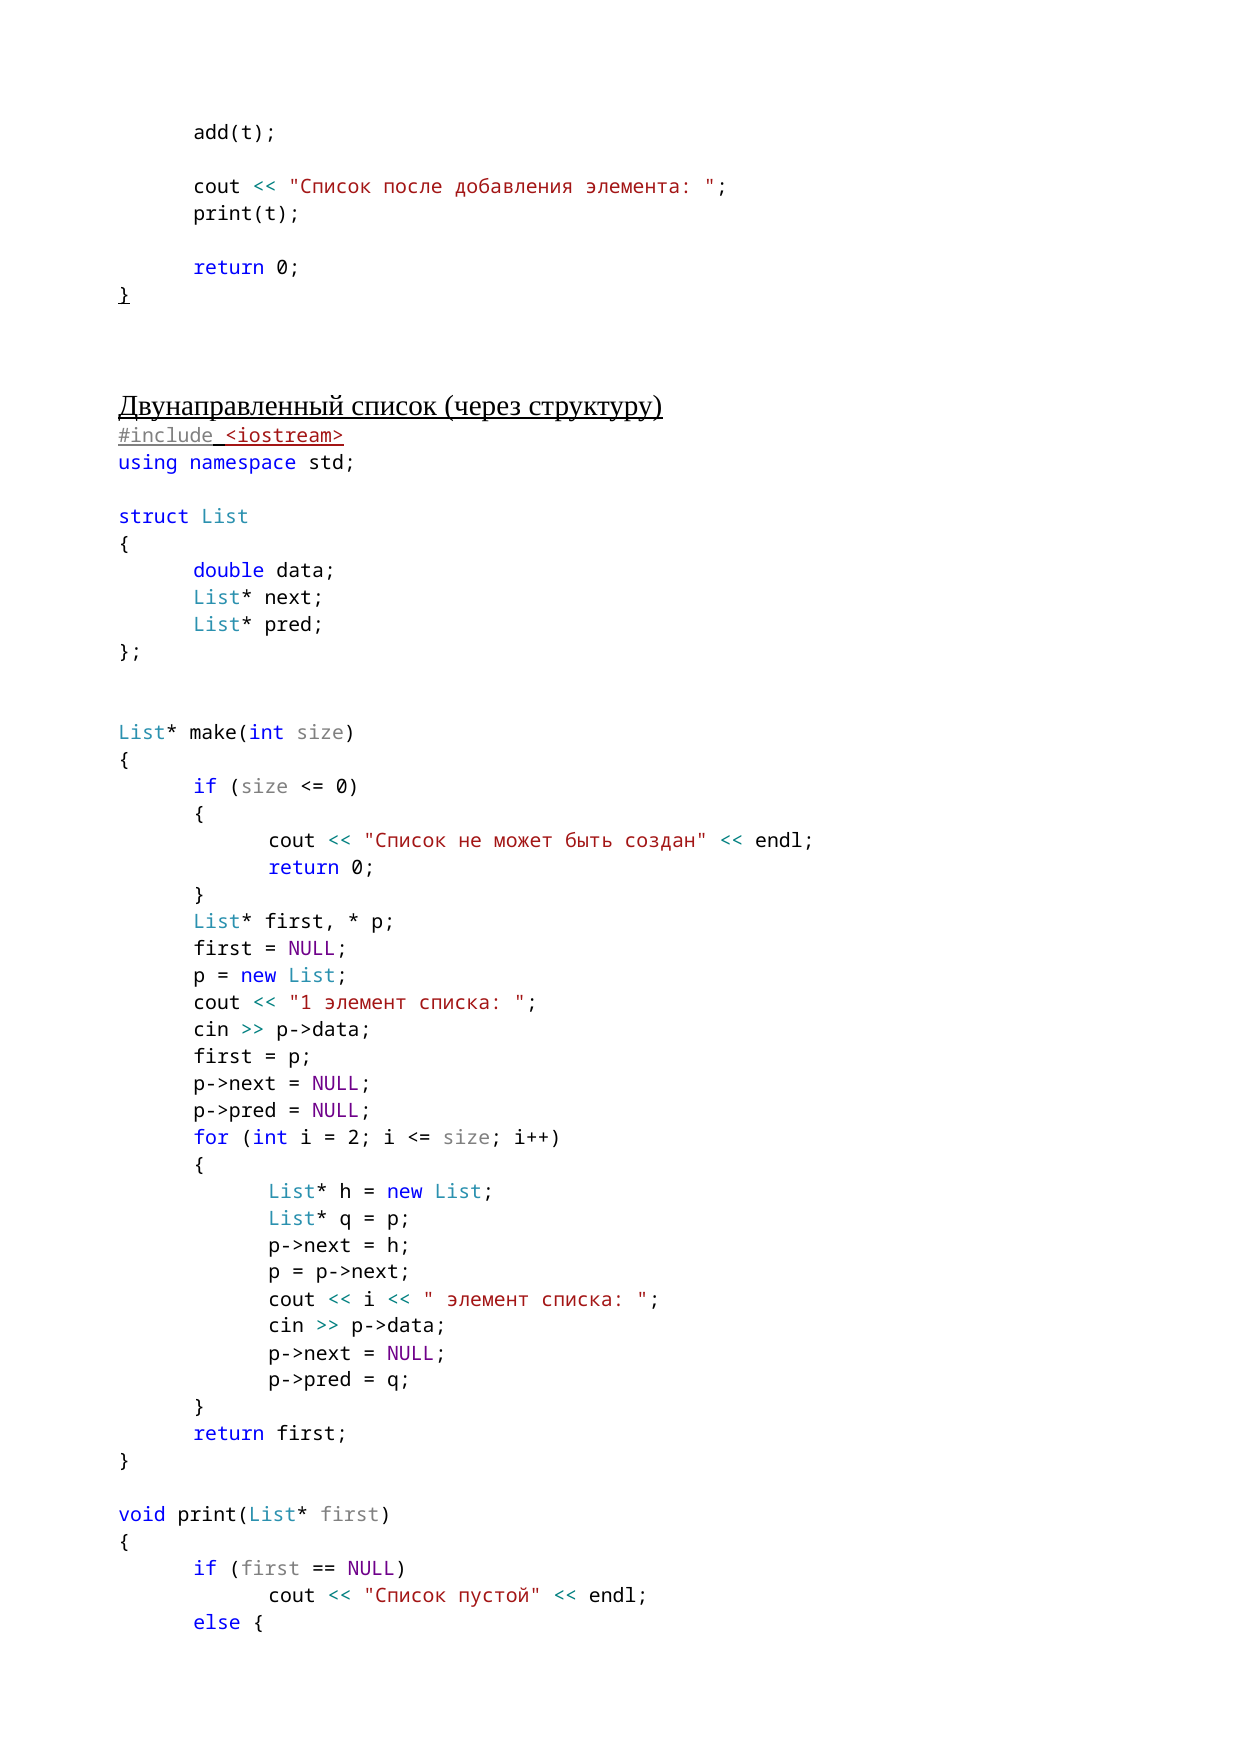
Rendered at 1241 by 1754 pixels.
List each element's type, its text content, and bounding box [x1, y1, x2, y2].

text { [118, 1528, 1122, 1554]
text first = p; [118, 1042, 1122, 1069]
text return first; [118, 1420, 1122, 1447]
text p->next = h; [118, 1231, 1122, 1258]
text cout << i << " элемент списка: "; [118, 1285, 1122, 1312]
text List* pred; [118, 610, 1122, 637]
text return 0; [118, 253, 1122, 280]
text print(t); [118, 199, 1122, 226]
text #include <iostream> [118, 421, 1122, 448]
text } [118, 1393, 1122, 1420]
text p->next = NULL; [118, 1069, 1122, 1096]
text return 0; [118, 853, 1122, 880]
text { [118, 1150, 1122, 1177]
text cin >> p->data; [118, 1015, 1122, 1042]
text else { [118, 1608, 1122, 1636]
text p->pred = NULL; [118, 1096, 1122, 1123]
text cout << "Список после добавления элемента: "; [118, 172, 1122, 199]
text List* q = p; [118, 1204, 1122, 1231]
text if (size <= 0) [118, 772, 1122, 799]
text } [118, 880, 1122, 907]
text { [118, 529, 1122, 556]
text { [118, 799, 1122, 826]
text List* first, * p; [118, 907, 1122, 934]
text struct List [118, 502, 1122, 529]
text p = p->next; [118, 1258, 1122, 1285]
text p->pred = q; [118, 1366, 1122, 1393]
text cout << "Список пустой" << endl; [118, 1582, 1122, 1608]
text void print(List* first) [118, 1501, 1122, 1528]
text double data; [118, 556, 1122, 583]
text for (int i = 2; i <= size; i++) [118, 1123, 1122, 1150]
text first = NULL; [118, 934, 1122, 961]
text cout << "1 элемент списка: "; [118, 988, 1122, 1015]
text List* h = new List; [118, 1177, 1122, 1204]
text List* make(int size) [118, 718, 1122, 745]
text cin >> p->data; [118, 1312, 1122, 1339]
text p = new List; [118, 961, 1122, 988]
text } [118, 280, 1122, 307]
text List* next; [118, 583, 1122, 610]
text if (first == NULL) [118, 1554, 1122, 1582]
text cout << "Список не может быть создан" << endl; [118, 826, 1122, 853]
text } [118, 1447, 1122, 1474]
text }; [118, 637, 1122, 664]
text add(t); [118, 118, 1122, 145]
text p->next = NULL; [118, 1339, 1122, 1366]
text Двунаправленный список (через структуру) [118, 388, 1122, 421]
text { [118, 745, 1122, 772]
text using namespace std; [118, 448, 1122, 475]
